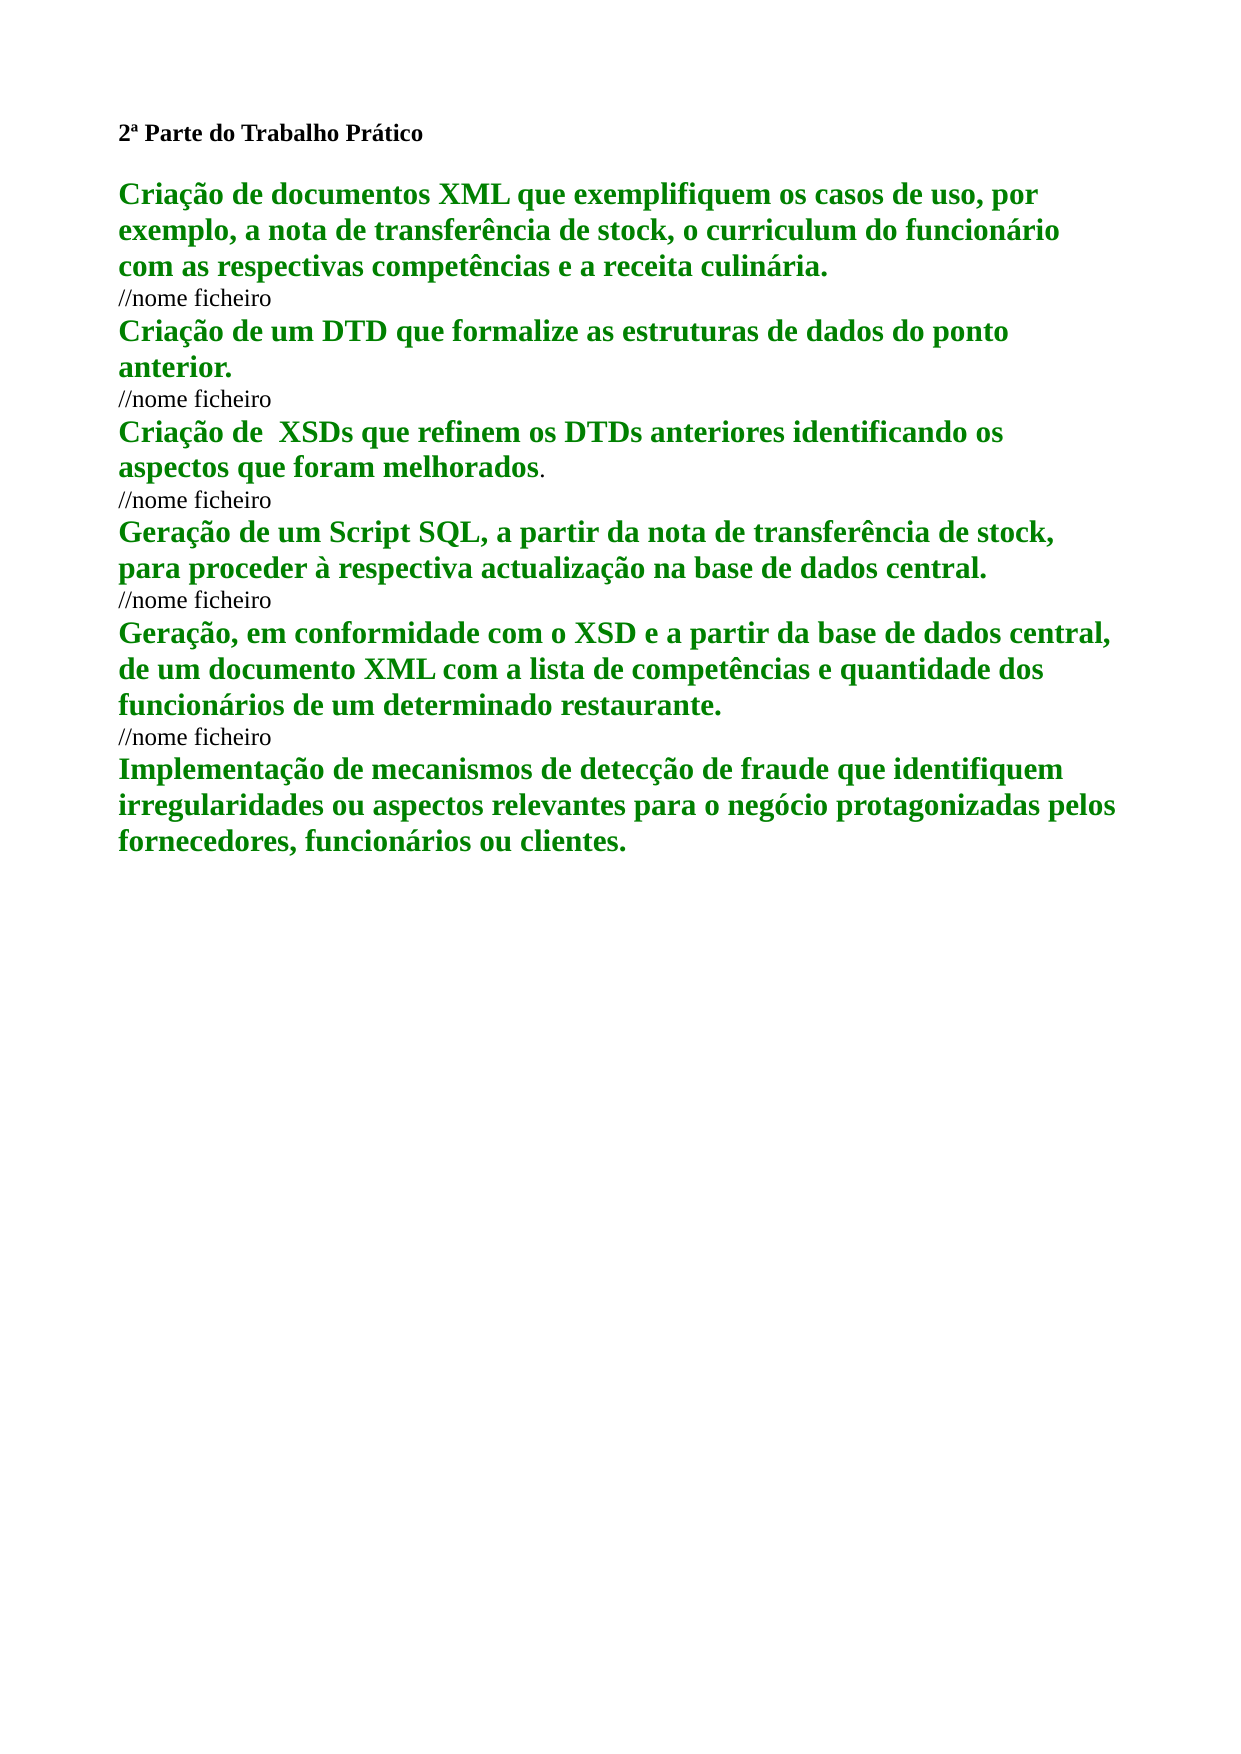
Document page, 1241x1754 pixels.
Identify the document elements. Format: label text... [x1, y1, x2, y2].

subtitle //nome ficheiro [118, 283, 1122, 312]
text Implementação de mecanismos de detecção de fraude que identifiquem irregularidades ou aspectos relevantes para o negócio protagonizadas pelos fornecedores, funcionários ou clientes. [118, 751, 1122, 858]
subtitle 2ª Parte do Trabalho Prático [118, 118, 1122, 147]
text Criação de um DTD que formalize as estruturas de dados do ponto anterior. [118, 312, 1122, 384]
text Geração de um Script SQL, a partir da nota de transferência de stock, para proceder à respectiva actualização na base de dados central. [118, 513, 1122, 585]
subtitle //nome ficheiro [118, 384, 1122, 413]
text Criação de XSDs que refinem os DTDs anteriores identificando os aspectos que foram melhorados. [118, 413, 1122, 485]
subtitle //nome ficheiro [118, 485, 1122, 513]
subtitle //nome ficheiro [118, 722, 1122, 751]
text Geração, em conformidade com o XSD e a partir da base de dados central, de um documento XML com a lista de competências e quantidade dos funcionários de um determinado restaurante. [118, 614, 1122, 722]
text Criação de documentos XML que exemplifiquem os casos de uso, por exemplo, a nota de transferência de stock, o curriculum do funcionário com as respectivas competências e a receita culinária. [118, 176, 1122, 283]
subtitle //nome ficheiro [118, 585, 1122, 614]
